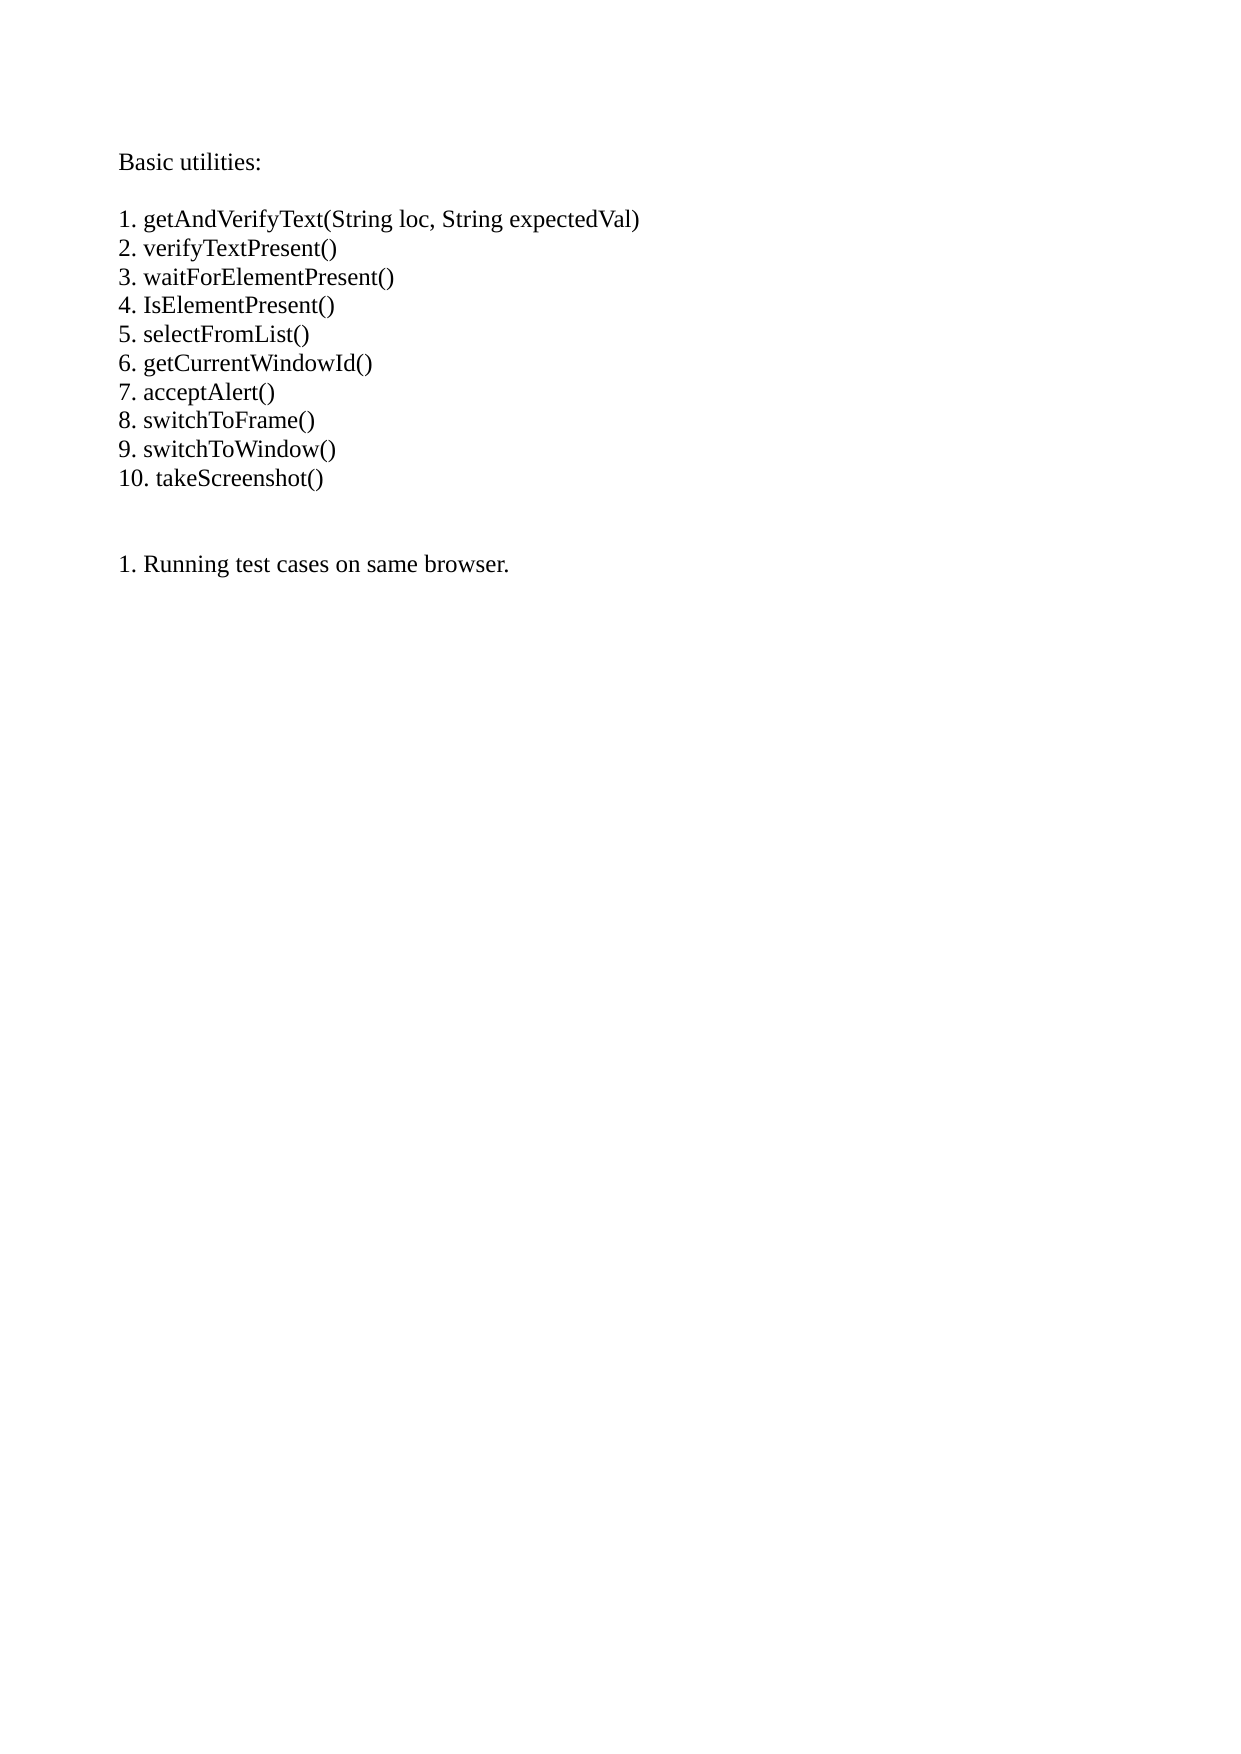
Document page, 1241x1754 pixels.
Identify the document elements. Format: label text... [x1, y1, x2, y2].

text 7. acceptAlert() [118, 377, 1122, 406]
text 9. switchToWindow() [118, 434, 1122, 463]
text 8. switchToFrame() [118, 406, 1122, 434]
text 4. IsElementPresent() [118, 291, 1122, 319]
text 10. takeScreenshot() [118, 463, 1122, 492]
text 5. selectFromList() [118, 319, 1122, 348]
text 2. verifyTextPresent() [118, 233, 1122, 262]
text 6. getCurrentWindowId() [118, 348, 1122, 377]
text 1. getAndVerifyText(String loc, String expectedVal) [118, 204, 1122, 233]
text 3. waitForElementPresent() [118, 262, 1122, 291]
text 1. Running test cases on same browser. [118, 549, 1122, 578]
text Basic utilities: [118, 147, 1122, 176]
